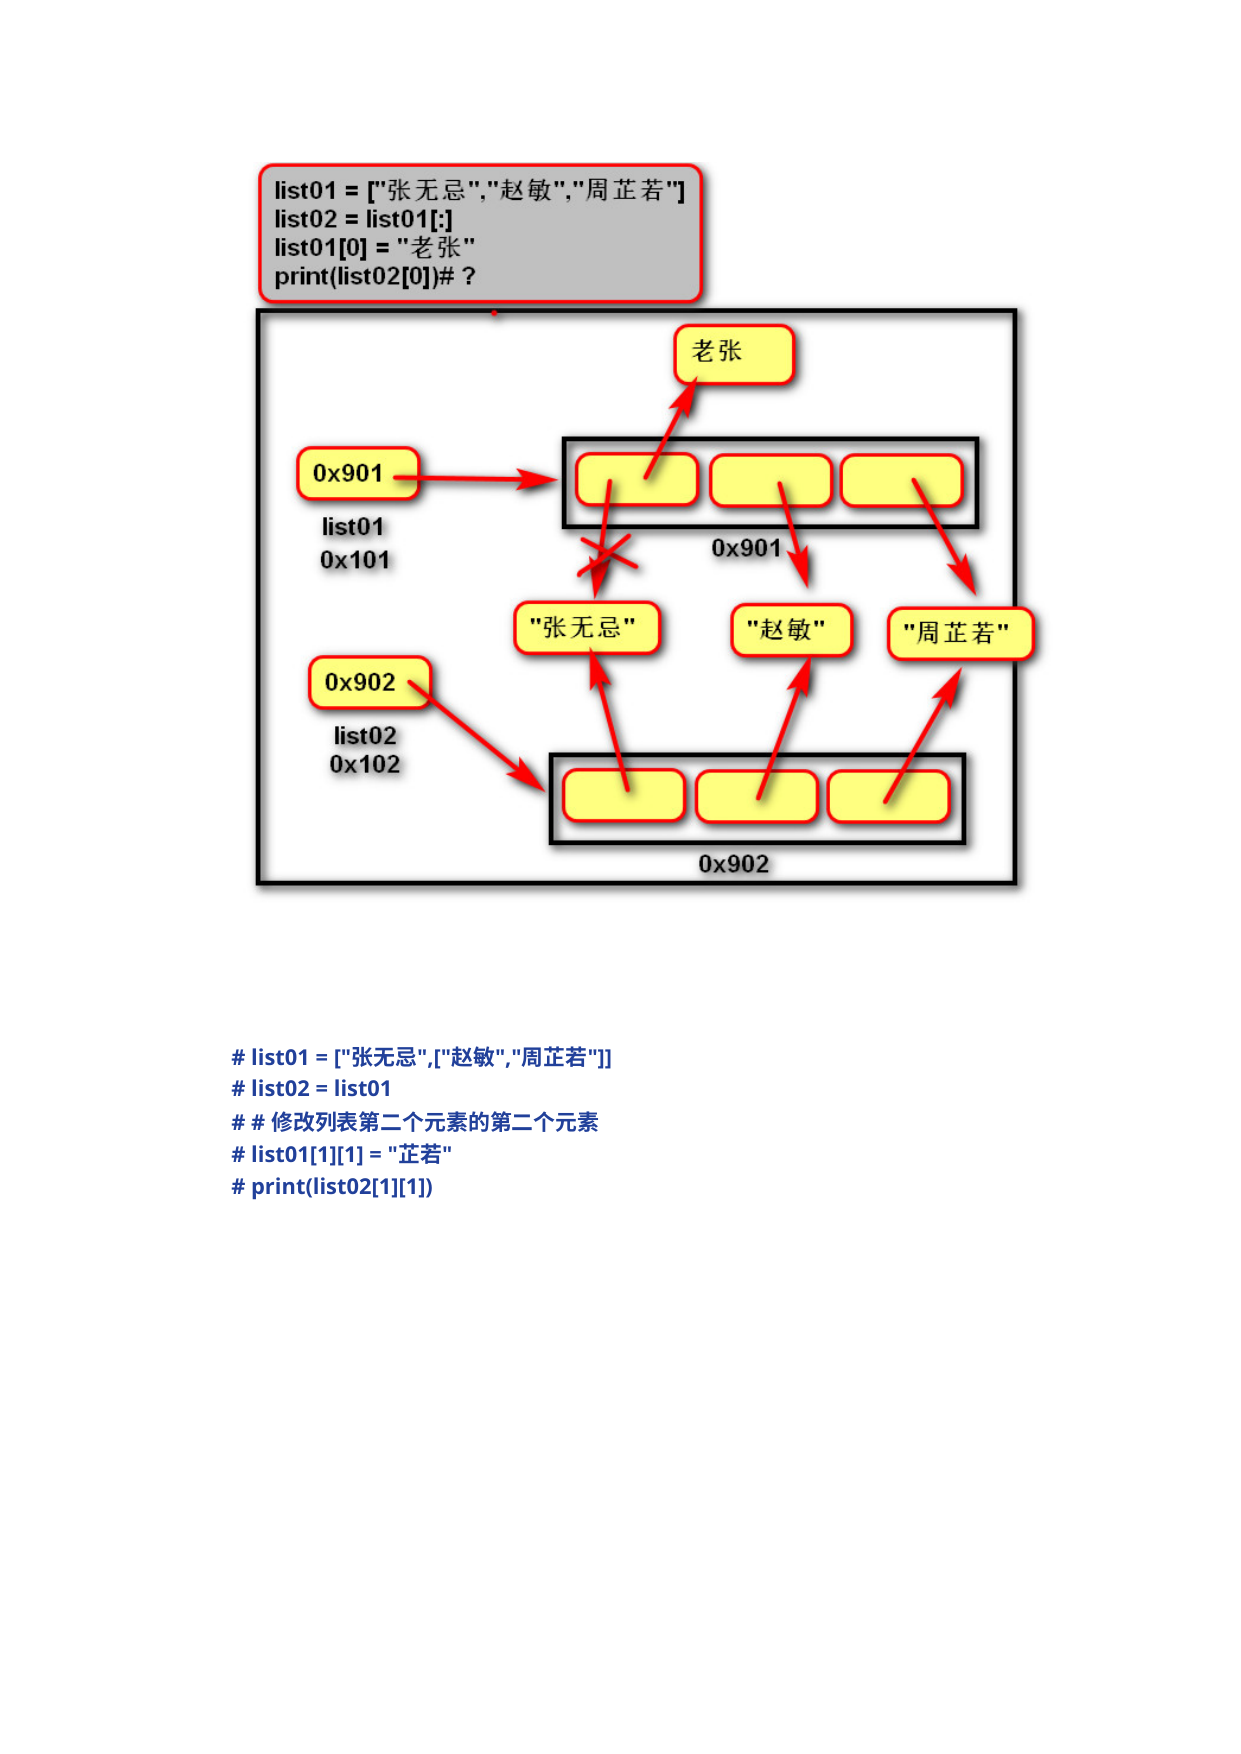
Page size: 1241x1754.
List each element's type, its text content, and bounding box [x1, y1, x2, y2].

picture [187, 162, 1053, 926]
text # # 修改列表第二个元素的第二个元素 [187, 1104, 1053, 1137]
text # list02 = list01 [187, 1072, 1053, 1104]
text # print(list02[1][1]) [187, 1169, 1053, 1202]
text # list01[1][1] = "芷若" [187, 1137, 1053, 1169]
text # list01 = ["张无忌",["赵敏","周芷若"]] [187, 1039, 1053, 1072]
